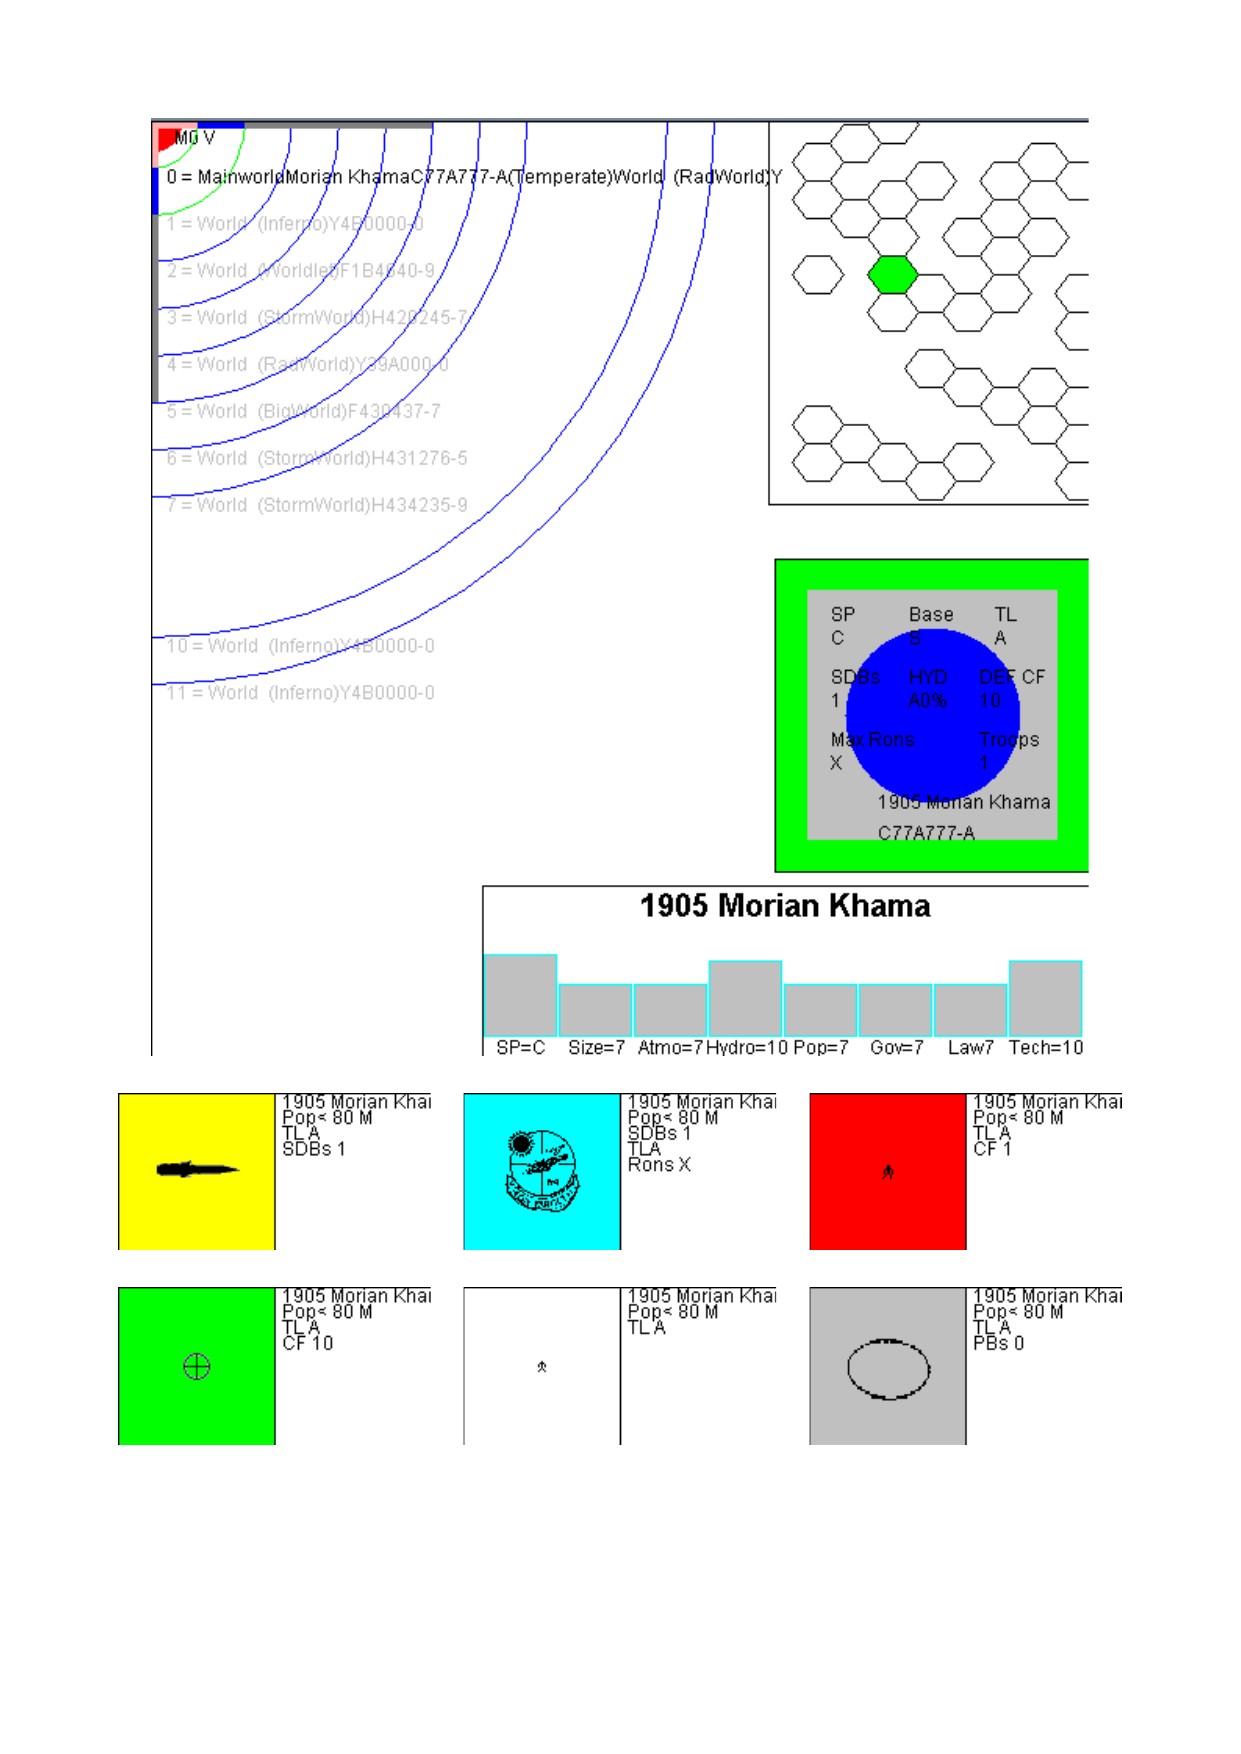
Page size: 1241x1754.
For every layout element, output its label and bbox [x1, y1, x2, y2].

picture [118, 1287, 431, 1445]
picture [463, 1093, 777, 1250]
picture [809, 1093, 1122, 1250]
picture [151, 118, 1089, 1056]
picture [463, 1287, 777, 1445]
picture [809, 1287, 1122, 1445]
picture [118, 1093, 431, 1250]
